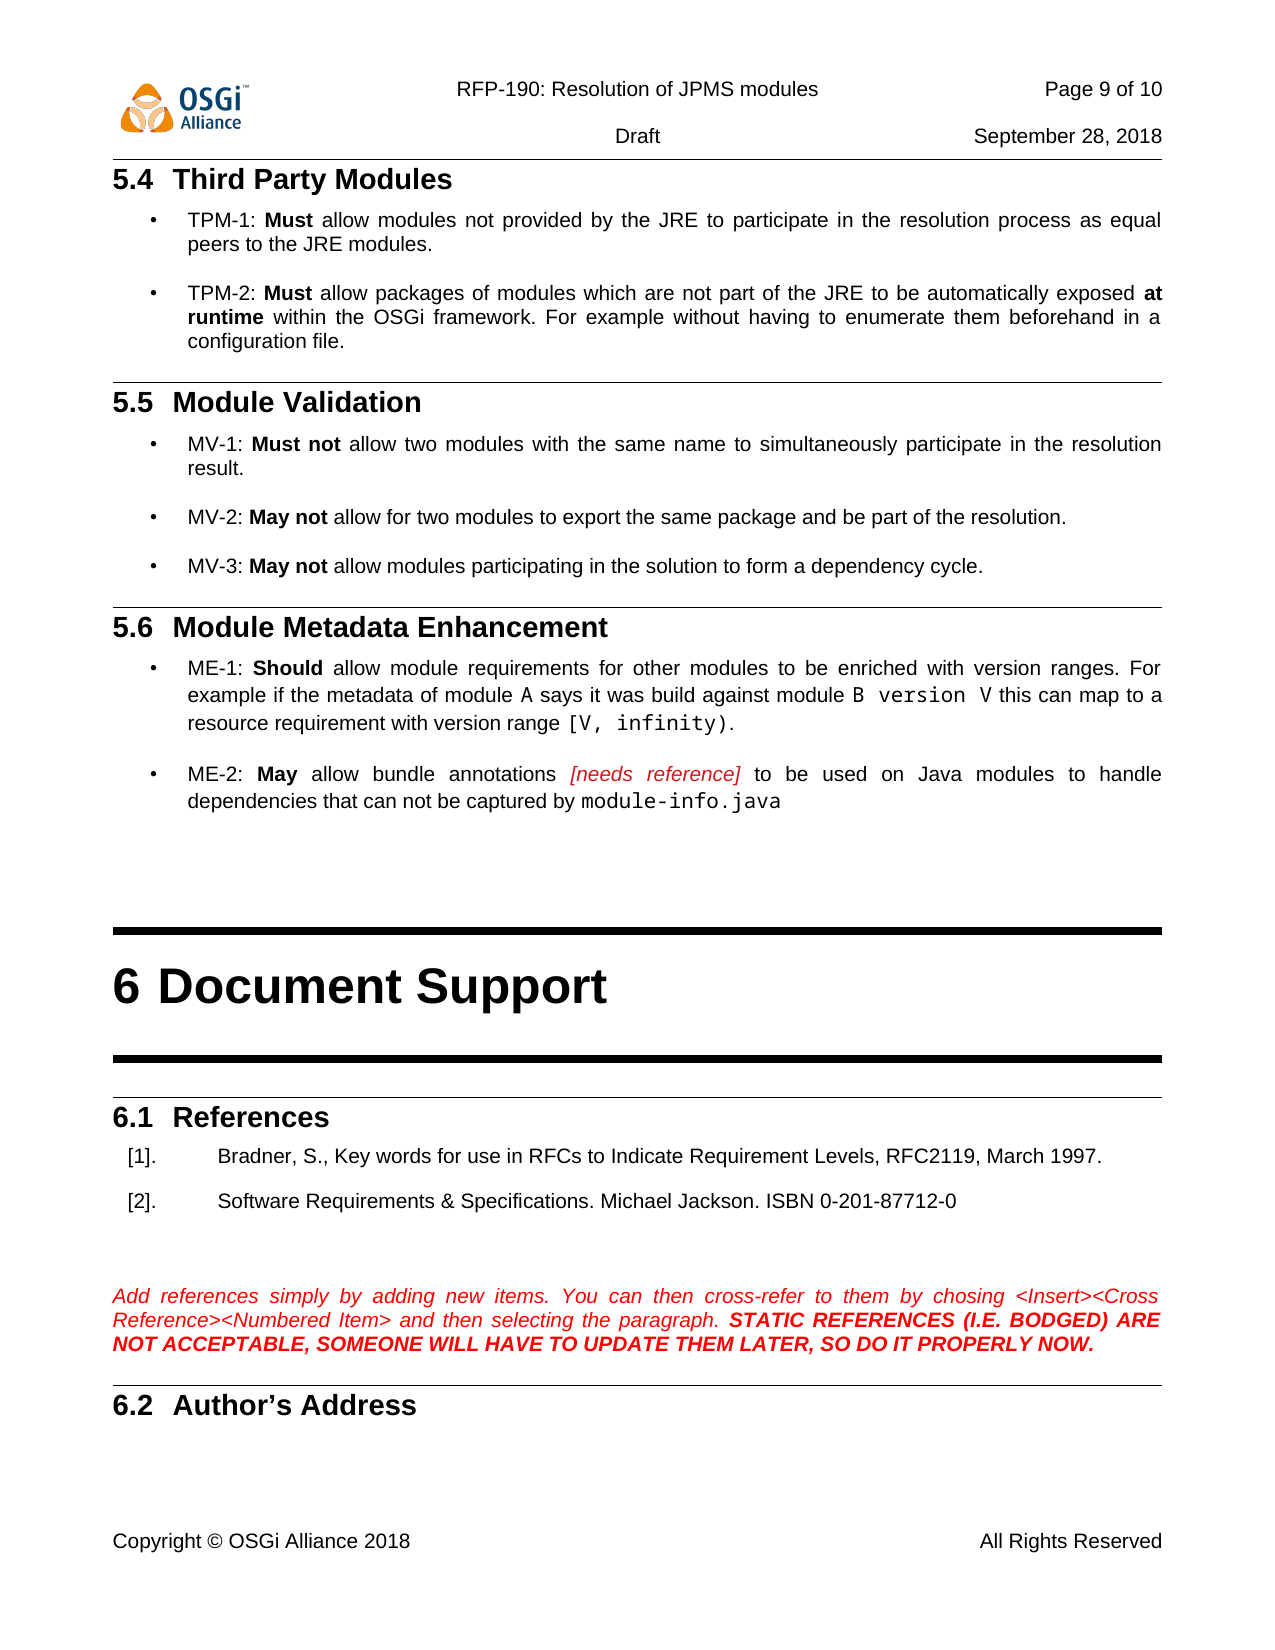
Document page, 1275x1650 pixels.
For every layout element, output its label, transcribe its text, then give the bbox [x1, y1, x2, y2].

picture [113, 76, 257, 140]
list MV-1: Must not allow two modules with the same name to simultaneously participate in the resolution result. [150, 431, 1162, 479]
subtitle Document Support [112, 928, 1162, 1063]
list TPM-2: Must allow packages of modules which are not part of the JRE to be automatically exposed at runtime within the OSGi framework. For example without having to enumerate them beforehand in a configuration file. [150, 281, 1162, 353]
list MV-3: May not allow modules participating in the solution to form a dependency cycle. [150, 553, 1162, 578]
subtitle Author’s Address [112, 1386, 1162, 1421]
subtitle Module Metadata Enhancement [112, 608, 1162, 643]
list Bradner, S., Key words for use in RFCs to Indicate Requirement Levels, RFC2119, March 1997. [127, 1144, 1162, 1168]
text Add references simply by adding new items. You can then cross-refer to them by chosing <Insert><Cross Reference><Numbered Item> and then selecting the paragraph. STATIC REFERENCES (I.E. BODGED) ARE NOT ACCEPTABLE, SOMEONE WILL HAVE TO UPDATE THEM LATER, SO DO IT PROPERLY NOW. [112, 1283, 1162, 1355]
list Software Requirements & Specifications. Michael Jackson. ISBN 0-201-87712-0 [127, 1189, 1162, 1213]
list MV-2: May not allow for two modules to export the same package and be part of the resolution. [150, 504, 1162, 528]
subtitle Third Party Modules [112, 160, 1162, 196]
list TPM-1: Must allow modules not provided by the JRE to participate in the resolution process as equal peers to the JRE modules. [150, 208, 1162, 256]
subtitle References [112, 1098, 1162, 1133]
subtitle Module Validation [112, 383, 1162, 419]
list ME-2: May allow bundle annotations [needs reference] to be used on Java modules to handle dependencies that can not be captured by module-info.java [150, 762, 1162, 814]
list ME-1: Should allow module requirements for other modules to be enriched with version ranges. For example if the metadata of module A says it was build against module B version V this can map to a resource requirement with version range [V, infinity). [150, 656, 1162, 737]
